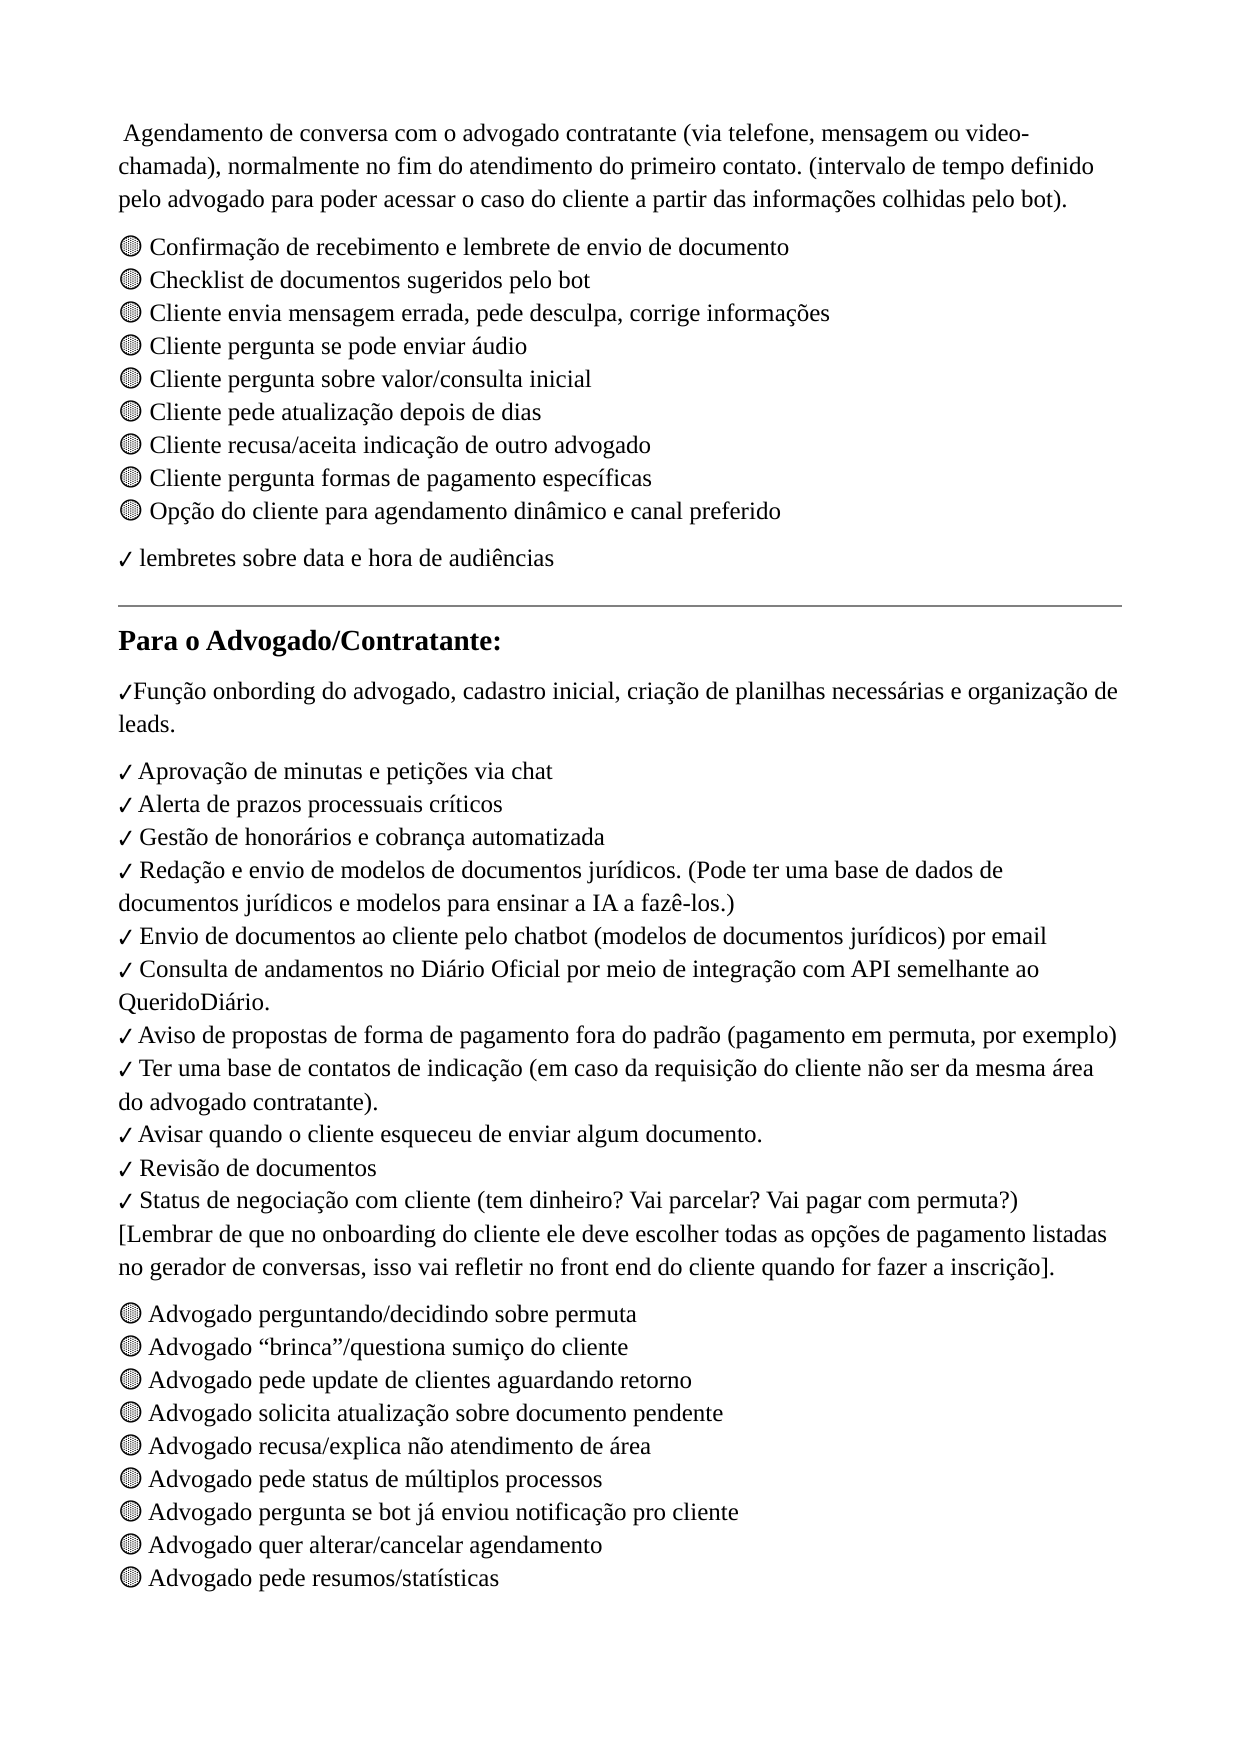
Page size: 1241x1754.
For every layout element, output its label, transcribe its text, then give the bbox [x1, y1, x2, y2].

text ✔Função onbording do advogado, cadastro inicial, criação de planilhas necessárias e organização de leads. [118, 676, 1122, 737]
subtitle Para o Advogado/Contratante: [118, 623, 1122, 656]
text Agendamento de conversa com o advogado contratante (via telefone, mensagem ou video-chamada), normalmente no fim do atendimento do primeiro contato. (intervalo de tempo definido pelo advogado para poder acessar o caso do cliente a partir das informações colhidas pelo bot). [118, 118, 1122, 213]
text 🟡 Advogado perguntando/decidindo sobre permuta 🟡 Advogado “brinca”/questiona sumiço do cliente 🟡 Advogado pede update de clientes aguardando retorno 🟡 Advogado solicita atualização sobre documento pendente 🟡 Advogado recusa/explica não atendimento de área 🟡 Advogado pede status de múltiplos processos 🟡 Advogado pergunta se bot já enviou notificação pro cliente 🟡 Advogado quer alterar/cancelar agendamento 🟡 Advogado pede resumos/statísticas [118, 1299, 1122, 1592]
text 🟡 Confirmação de recebimento e lembrete de envio de documento 🟡 Checklist de documentos sugeridos pelo bot 🟡 Cliente envia mensagem errada, pede desculpa, corrige informações 🟡 Cliente pergunta se pode enviar áudio 🟡 Cliente pergunta sobre valor/consulta inicial 🟡 Cliente pede atualização depois de dias 🟡 Cliente recusa/aceita indicação de outro advogado 🟡 Cliente pergunta formas de pagamento específicas 🟡 Opção do cliente para agendamento dinâmico e canal preferido [118, 232, 1122, 525]
text ✔ lembretes sobre data e hora de audiências [118, 543, 1122, 572]
text ✔ Aprovação de minutas e petições via chat ✔ Alerta de prazos processuais críticos ✔ Gestão de honorários e cobrança automatizada ✔ Redação e envio de modelos de documentos jurídicos. (Pode ter uma base de dados de documentos jurídicos e modelos para ensinar a IA a fazê-los.) ✔ Envio de documentos ao cliente pelo chatbot (modelos de documentos jurídicos) por email ✔ Consulta de andamentos no Diário Oficial por meio de integração com API semelhante ao QueridoDiário. ✔ Aviso de propostas de forma de pagamento fora do padrão (pagamento em permuta, por exemplo) ✔ Ter uma base de contatos de indicação (em caso da requisição do cliente não ser da mesma área do advogado contratante). ✔ Avisar quando o cliente esqueceu de enviar algum documento. ✔ Revisão de documentos ✔ Status de negociação com cliente (tem dinheiro? Vai parcelar? Vai pagar com permuta?) [Lembrar de que no onboarding do cliente ele deve escolher todas as opções de pagamento listadas no gerador de conversas, isso vai refletir no front end do cliente quando for fazer a inscrição]. [118, 756, 1122, 1280]
